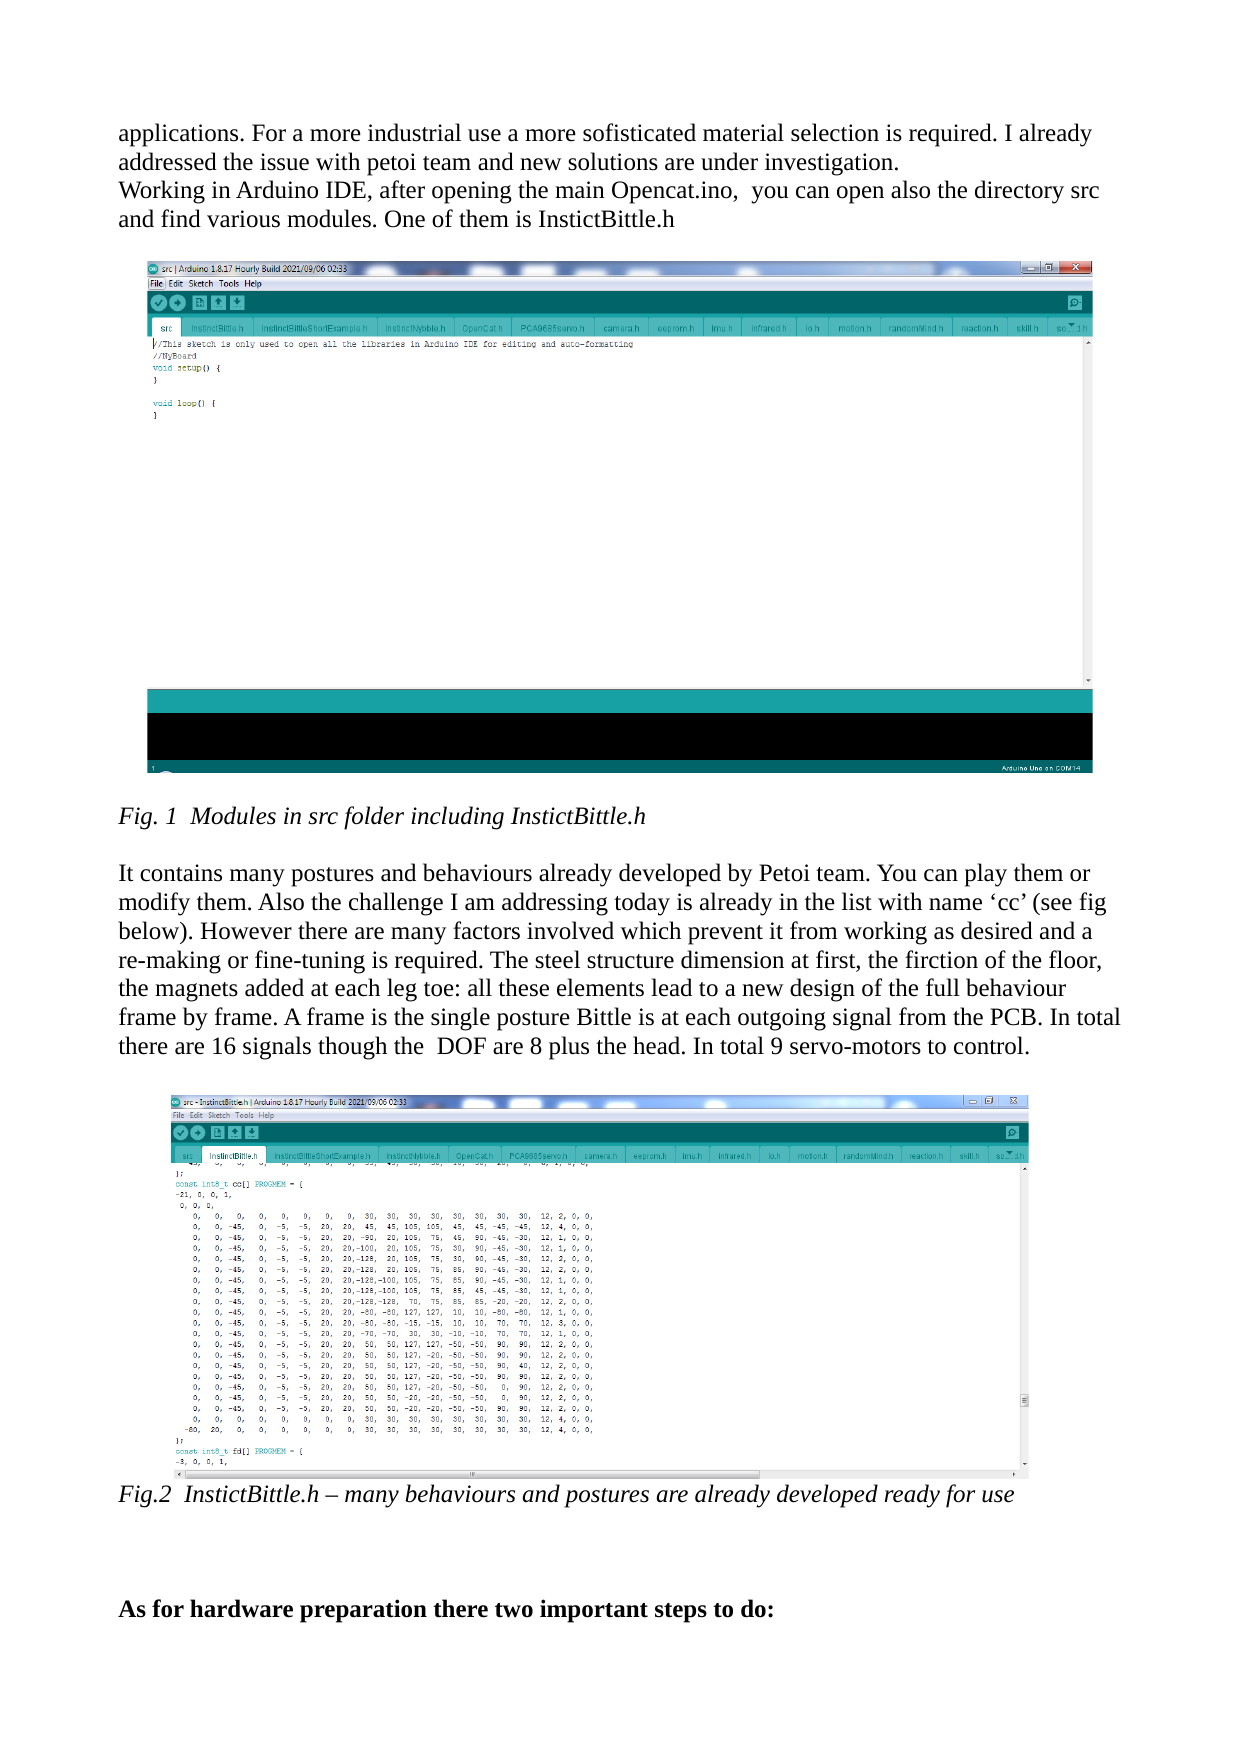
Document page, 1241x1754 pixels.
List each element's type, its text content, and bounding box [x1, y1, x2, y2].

text It contains many postures and behaviours already developed by Petoi team. You can play them or modify them. Also the challenge I am addressing today is already in the list with name ‘cc’ (see fig below). However there are many factors involved which prevent it from working as desired and a re-making or fine-tuning is required. The steel structure dimension at first, the firction of the floor, the magnets added at each leg toe: all these elements lead to a new design of the full behaviour frame by frame. A frame is the single posture Bittle is at each outgoing signal from the PCB. In total there are 16 signals though the DOF are 8 plus the head. In total 9 servo-motors to control. [118, 858, 1122, 1060]
text applications. For a more industrial use a more sofisticated material selection is required. I already addressed the issue with petoi team and new solutions are under investigation. [118, 118, 1122, 176]
text As for hardware preparation there two important steps to do: [118, 1594, 1122, 1623]
text Working in Arduino IDE, after opening the main Opencat.ino, you can open also the directory src and find various modules. One of them is InstictBittle.h [118, 176, 1122, 233]
picture [147, 261, 1093, 773]
text Fig. 1 Modules in src folder including InstictBittle.h [118, 801, 1122, 830]
picture [171, 1095, 1029, 1479]
text Fig.2 InstictBittle.h – many behaviours and postures are already developed ready for use [118, 1088, 1122, 1508]
